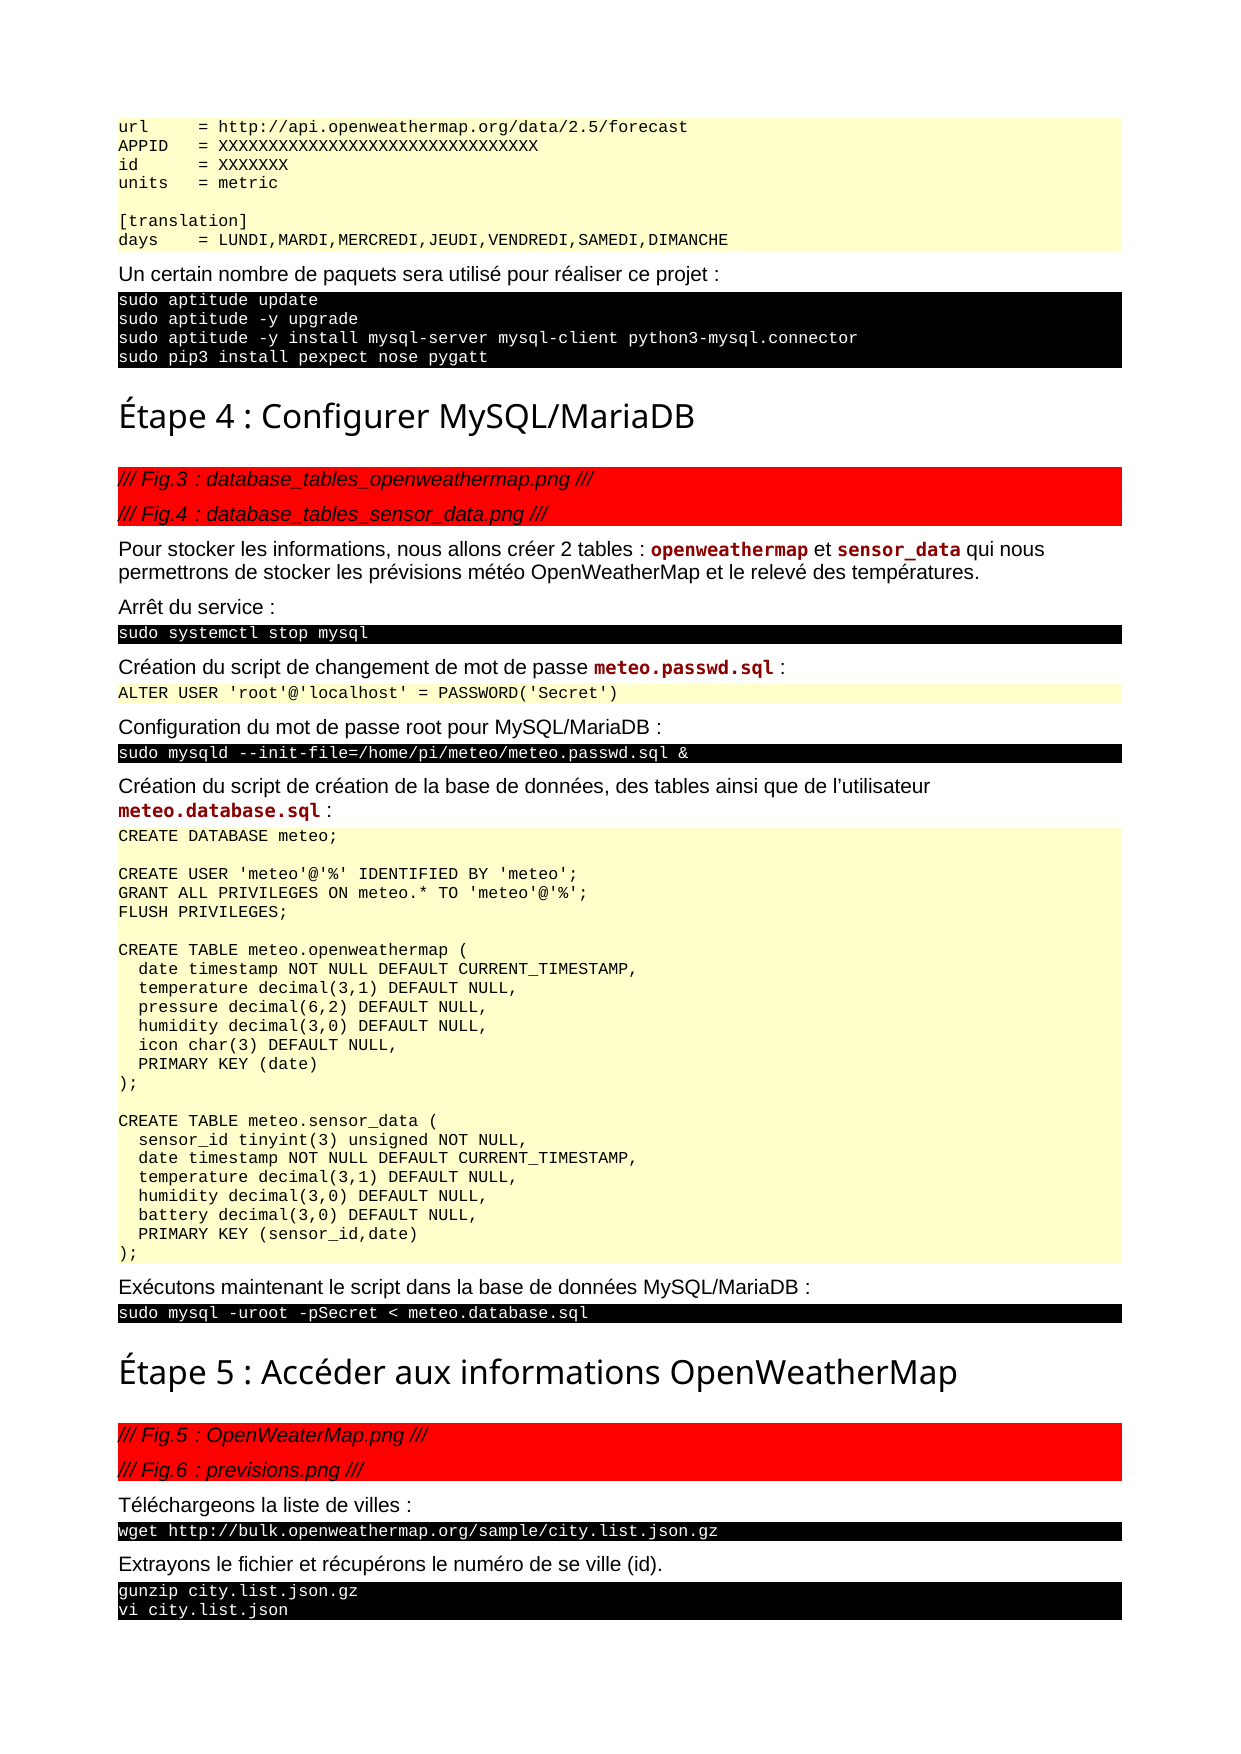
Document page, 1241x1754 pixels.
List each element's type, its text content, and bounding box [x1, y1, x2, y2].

text /// Fig.6 : previsions.png /// [118, 1458, 1122, 1481]
text CREATE DATABASE meteo; [118, 828, 1122, 847]
subtitle Étape 4 : Configurer MySQL/MariaDB [118, 393, 1122, 438]
text PRIMARY KEY (date) [118, 1055, 1122, 1074]
text Extrayons le fichier et récupérons le numéro de se ville (id). [118, 1553, 1122, 1576]
text sudo systemctl stop mysql [118, 625, 1122, 644]
text units = metric [118, 175, 1122, 194]
text Un certain nombre de paquets sera utilisé pour réaliser ce projet : [118, 263, 1122, 286]
text [translation] [118, 213, 1122, 232]
text Création du script de création de la base de données, des tables ainsi que de l’utilisateur meteo.database.sql : [118, 775, 1122, 822]
text CREATE USER 'meteo'@'%' IDENTIFIED BY 'meteo'; [118, 866, 1122, 884]
text days = LUNDI,MARDI,MERCREDI,JEUDI,VENDREDI,SAMEDI,DIMANCHE [118, 232, 1122, 251]
text /// Fig.5 : OpenWeaterMap.png /// [118, 1423, 1122, 1446]
text date timestamp NOT NULL DEFAULT CURRENT_TIMESTAMP, [118, 1150, 1122, 1169]
text FLUSH PRIVILEGES; [118, 903, 1122, 922]
text sensor_id tinyint(3) unsigned NOT NULL, [118, 1131, 1122, 1150]
text gunzip city.list.json.gz vi city.list.json [118, 1582, 1122, 1620]
text Arrêt du service : [118, 596, 1122, 619]
text Création du script de changement de mot de passe meteo.passwd.sql : [118, 655, 1122, 679]
text temperature decimal(3,1) DEFAULT NULL, [118, 979, 1122, 998]
subtitle Étape 5 : Accéder aux informations OpenWeatherMap [118, 1348, 1122, 1394]
text CREATE TABLE meteo.openweathermap ( [118, 941, 1122, 960]
text /// Fig.4 : database_tables_sensor_data.png /// [118, 502, 1122, 526]
text humidity decimal(3,0) DEFAULT NULL, [118, 1188, 1122, 1207]
text PRIMARY KEY (sensor_id,date) [118, 1226, 1122, 1245]
text temperature decimal(3,1) DEFAULT NULL, [118, 1169, 1122, 1188]
text sudo mysql -uroot -pSecret < meteo.database.sql [118, 1304, 1122, 1323]
text pressure decimal(6,2) DEFAULT NULL, [118, 998, 1122, 1017]
text Exécutons maintenant le script dans la base de données MySQL/MariaDB : [118, 1275, 1122, 1299]
text ALTER USER 'root'@'localhost' = PASSWORD('Secret') [118, 684, 1122, 703]
text ); [118, 1074, 1122, 1093]
text sudo mysqld --init-file=/home/pi/meteo/meteo.passwd.sql & [118, 744, 1122, 763]
text sudo aptitude update sudo aptitude -y upgrade sudo aptitude -y install mysql-server mysql-client python3-mysql.connector sudo pip3 install pexpect nose pygatt [118, 292, 1122, 368]
text ); [118, 1245, 1122, 1264]
text Pour stocker les informations, nous allons créer 2 tables : openweathermap et sensor_data qui nous permettrons de stocker les prévisions météo OpenWeatherMap et le relevé des températures. [118, 537, 1122, 584]
text Téléchargeons la liste de villes : [118, 1493, 1122, 1516]
text wget http://bulk.openweathermap.org/sample/city.list.json.gz [118, 1522, 1122, 1541]
text battery decimal(3,0) DEFAULT NULL, [118, 1207, 1122, 1226]
text icon char(3) DEFAULT NULL, [118, 1036, 1122, 1055]
text humidity decimal(3,0) DEFAULT NULL, [118, 1017, 1122, 1036]
text APPID = XXXXXXXXXXXXXXXXXXXXXXXXXXXXXXXX [118, 137, 1122, 156]
text GRANT ALL PRIVILEGES ON meteo.* TO 'meteo'@'%'; [118, 884, 1122, 903]
text date timestamp NOT NULL DEFAULT CURRENT_TIMESTAMP, [118, 960, 1122, 979]
text /// Fig.3 : database_tables_openweathermap.png /// [118, 467, 1122, 491]
text Configuration du mot de passe root pour MySQL/MariaDB : [118, 715, 1122, 738]
text CREATE TABLE meteo.sensor_data ( [118, 1112, 1122, 1131]
text id = XXXXXXX [118, 156, 1122, 175]
text url = http://api.openweathermap.org/data/2.5/forecast [118, 118, 1122, 137]
